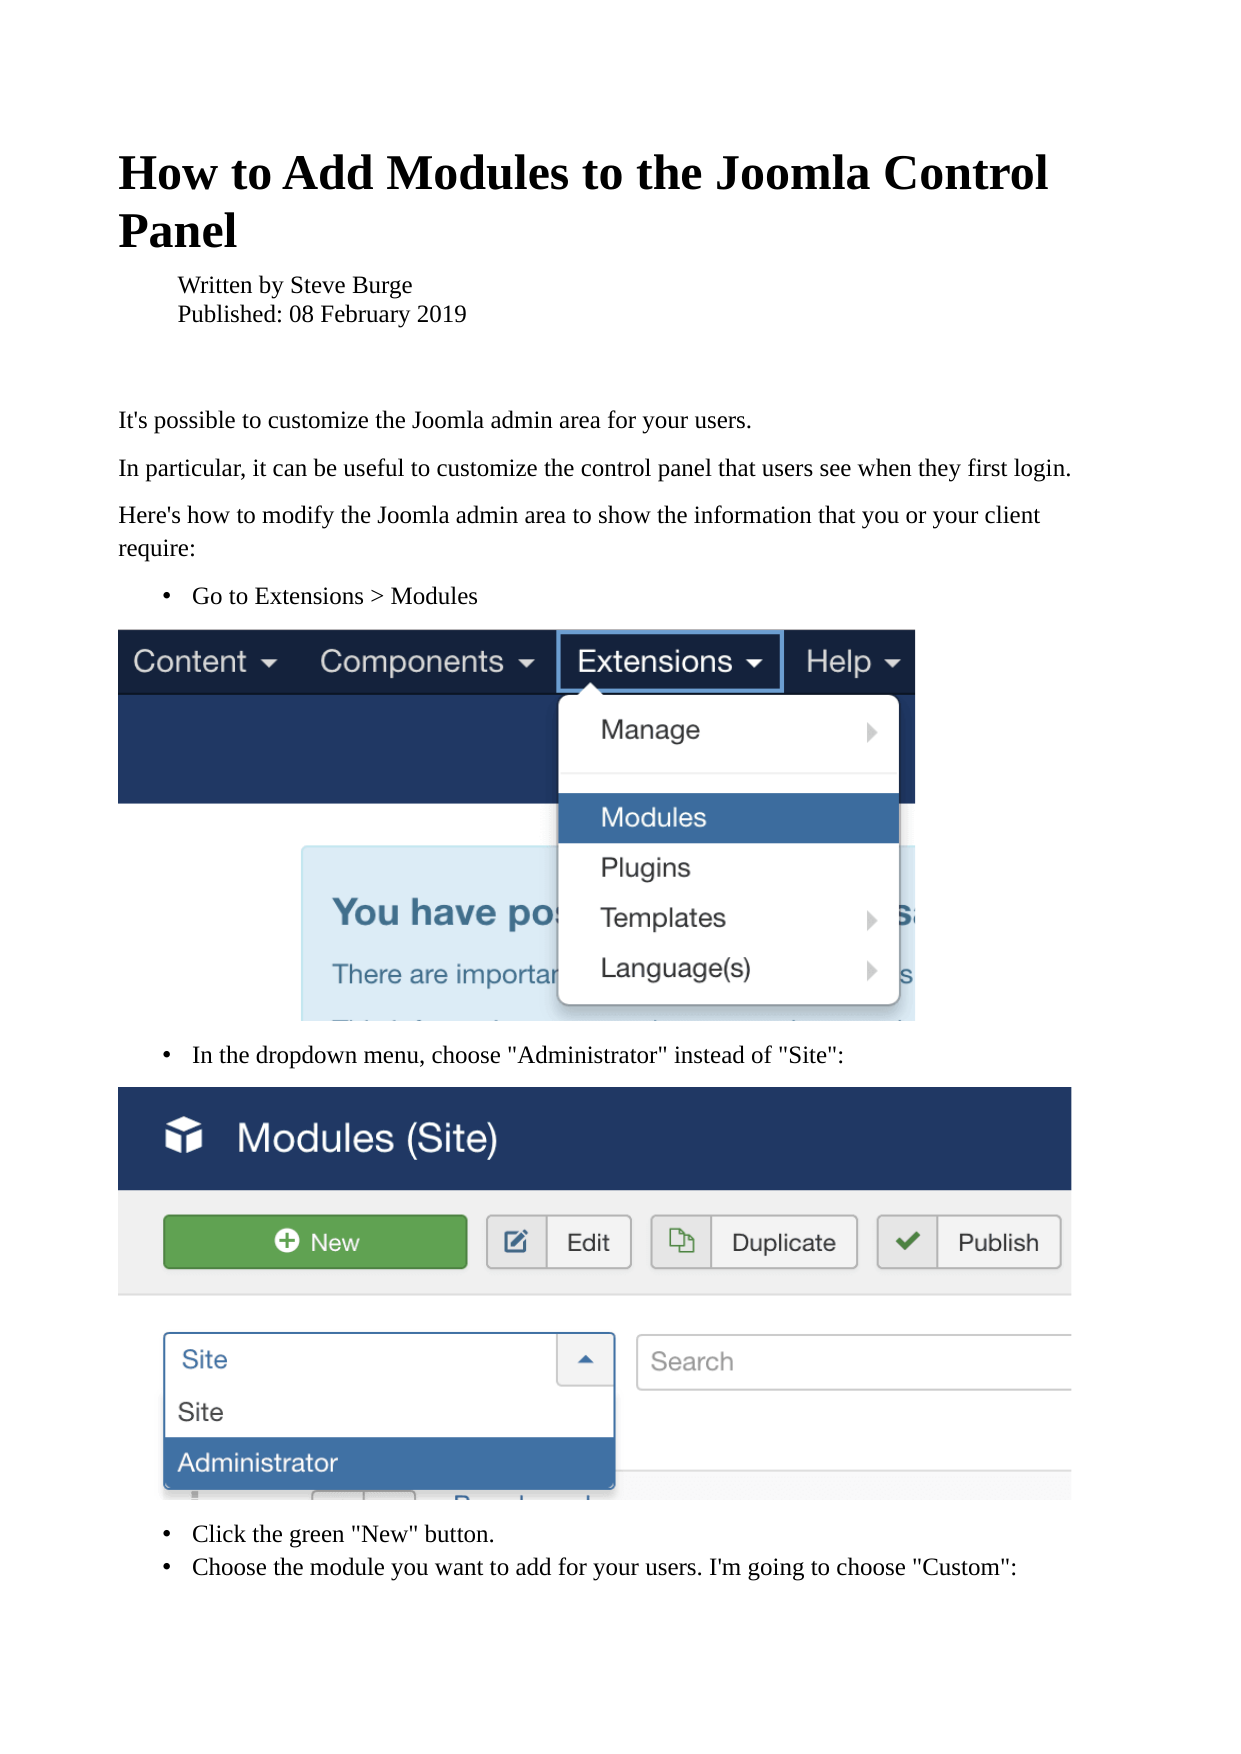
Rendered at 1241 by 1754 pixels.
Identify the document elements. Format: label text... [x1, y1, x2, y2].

subtitle How to Add Modules to the Joomla Control Panel [118, 143, 1122, 258]
list Written by Steve Burge [177, 271, 1122, 299]
picture [118, 628, 915, 1021]
list In the dropdown menu, choose "Administrator" instead of "Site": [162, 1040, 1122, 1068]
picture [118, 1087, 1072, 1500]
list Choose the module you want to add for your users. I'm going to choose "Custom": [162, 1552, 1122, 1580]
list Click the green "New" button. [162, 1519, 1122, 1547]
text Here's how to modify the Joomla admin area to show the information that you or your client require: [118, 500, 1122, 562]
text It's possible to customize the Joomla admin area for your users. [118, 405, 1122, 434]
text In particular, it can be useful to customize the control panel that users see when they first login. [118, 453, 1122, 482]
list Go to Extensions > Modules [162, 581, 1122, 610]
list Published: 08 February 2019 [177, 299, 1122, 328]
